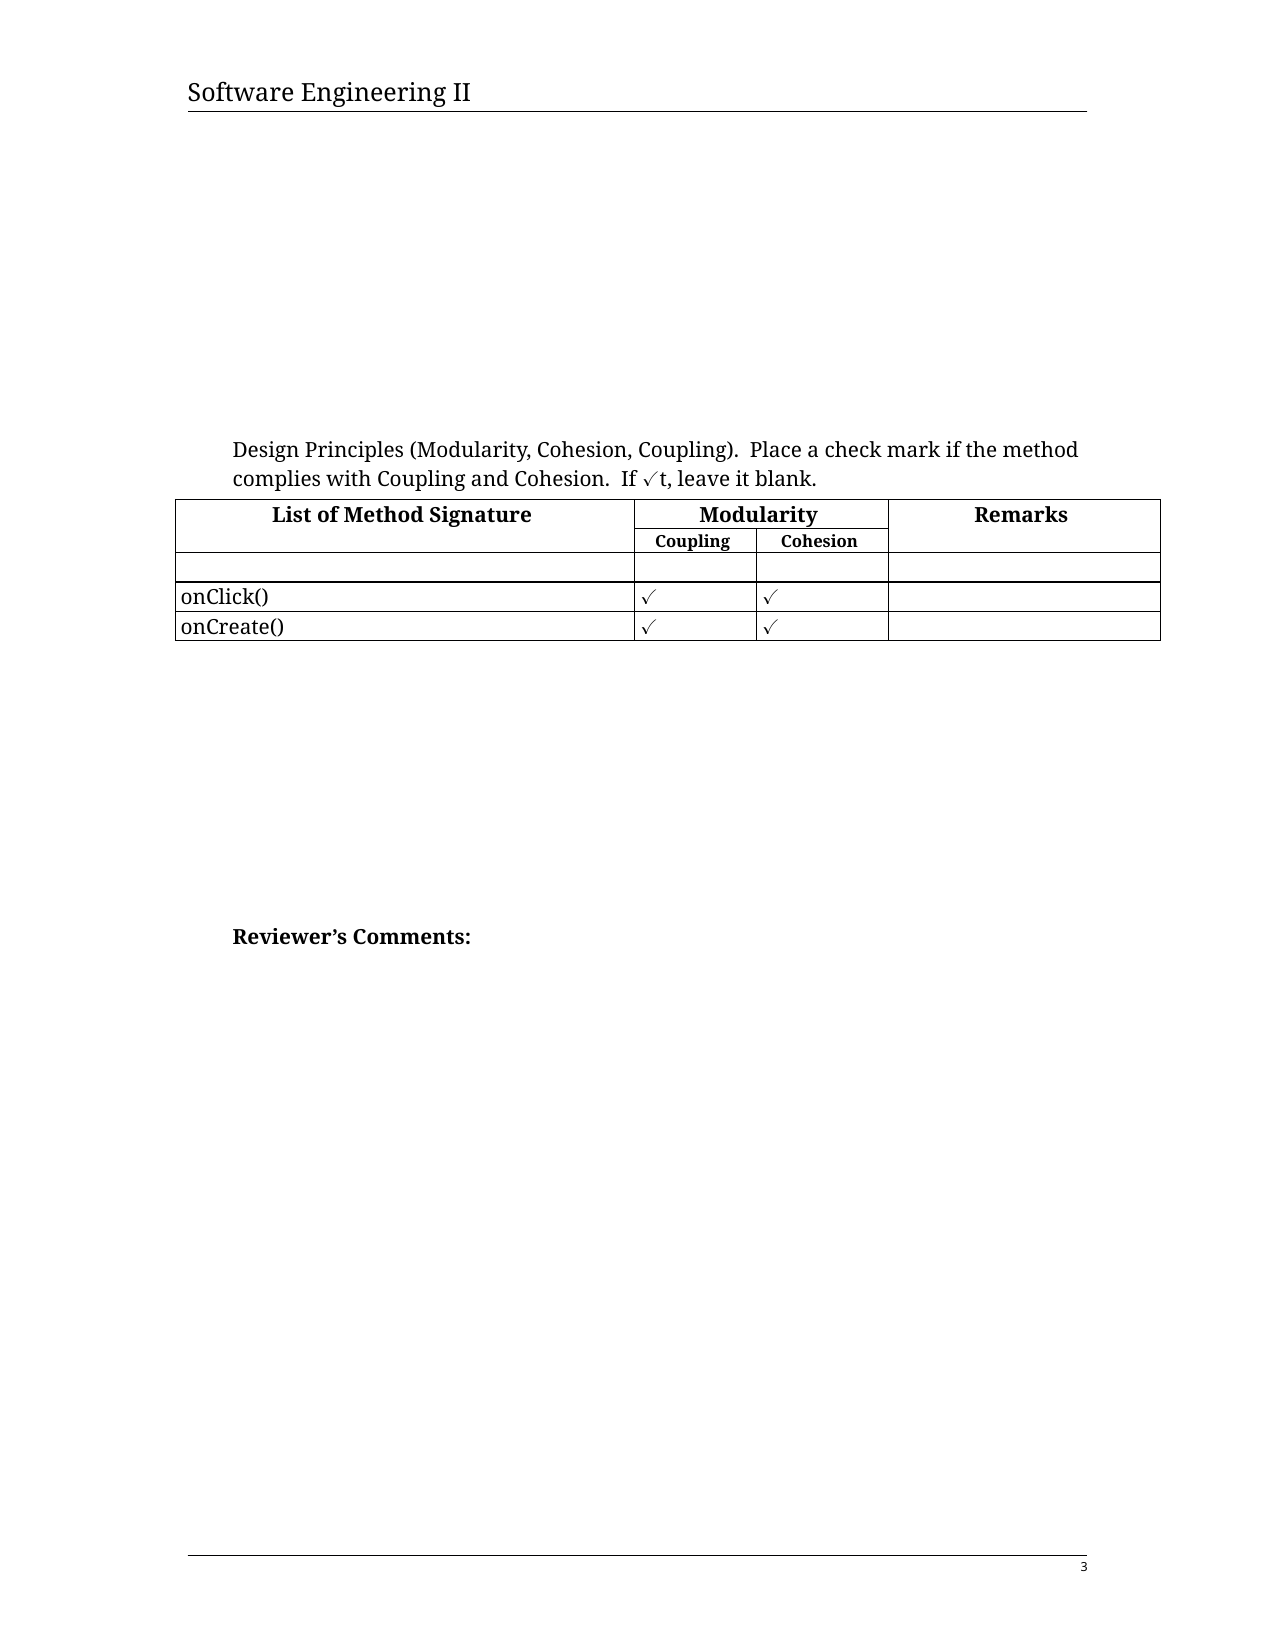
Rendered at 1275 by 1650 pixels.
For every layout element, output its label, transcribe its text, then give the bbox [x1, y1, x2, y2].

table_cell ✓ [635, 583, 756, 611]
table_cell ✓ [757, 612, 888, 640]
table_cell [757, 553, 888, 581]
table_cell ✓ [757, 583, 888, 611]
table_cell [889, 583, 1160, 611]
table_cell Cohesion [757, 529, 888, 552]
table_cell ✓ [635, 612, 756, 640]
table_cell onClick() [176, 583, 634, 611]
table_cell [635, 553, 756, 581]
table_cell [176, 553, 634, 581]
table_header Remarks [889, 500, 1160, 552]
table_header List of Method Signature [176, 500, 634, 552]
table_cell [889, 553, 1160, 581]
table_cell onCreate() [176, 612, 634, 640]
table_cell [889, 612, 1160, 640]
subtitle Reviewer’s Comments: [187, 922, 1087, 950]
table_cell Coupling [635, 529, 756, 552]
table_header Modularity [635, 500, 888, 528]
subtitle Design Principles (Modularity, Cohesion, Coupling). Place a check mark if the method complies with Coupling and Cohesion. If ✓t, leave it blank. [187, 436, 1087, 492]
